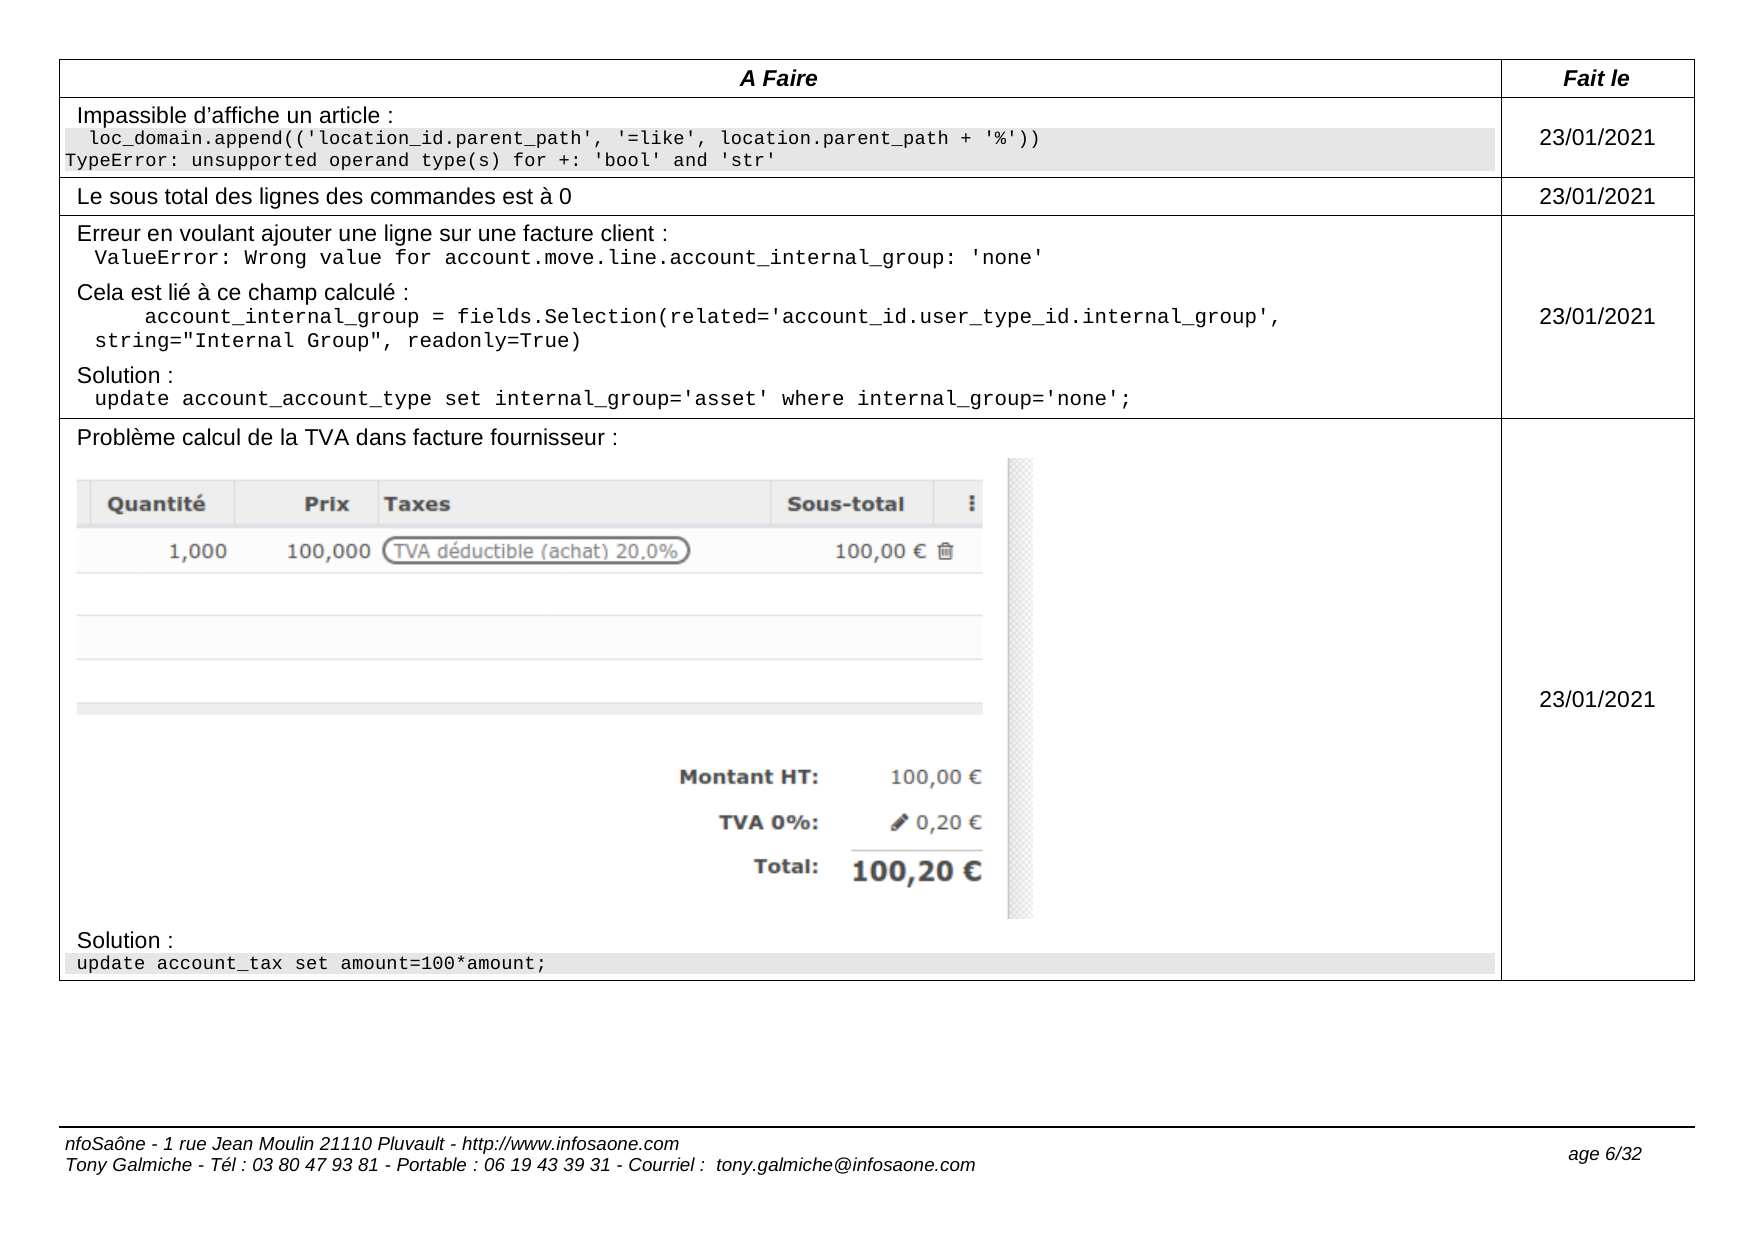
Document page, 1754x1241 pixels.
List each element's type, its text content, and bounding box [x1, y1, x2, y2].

table_cell Erreur en voulant ajouter une ligne sur une facture client : ValueError: Wrong value for account.move.line.account_internal_group: 'none' Cela est lié à ce champ calculé : account_internal_group = fields.Selection(related='account_id.user_type_id.internal_group', string="Internal Group", readonly=True) Solution : update account_account_type set internal_group='asset' where internal_group='none'; [60, 216, 1501, 418]
table_cell Le sous total des lignes des commandes est à 0 [60, 178, 1501, 215]
table_header A Faire [60, 60, 1501, 97]
table_header Fait le [1502, 60, 1694, 97]
table_cell Problème calcul de la TVA dans facture fournisseur : Solution : update account_tax set amount=100*amount; [60, 419, 1501, 980]
picture [76, 458, 1033, 919]
table_cell 23/01/2021 [1502, 216, 1694, 418]
table_cell 23/01/2021 [1502, 178, 1694, 215]
table_cell Impassible d’affiche un article : loc_domain.append(('location_id.parent_path', '=like', location.parent_path + '%')) TypeError: unsupported operand type(s) for +: 'bool' and 'str' [60, 98, 1501, 177]
table_cell 23/01/2021 [1502, 98, 1694, 177]
table_cell 23/01/2021 [1502, 419, 1694, 980]
